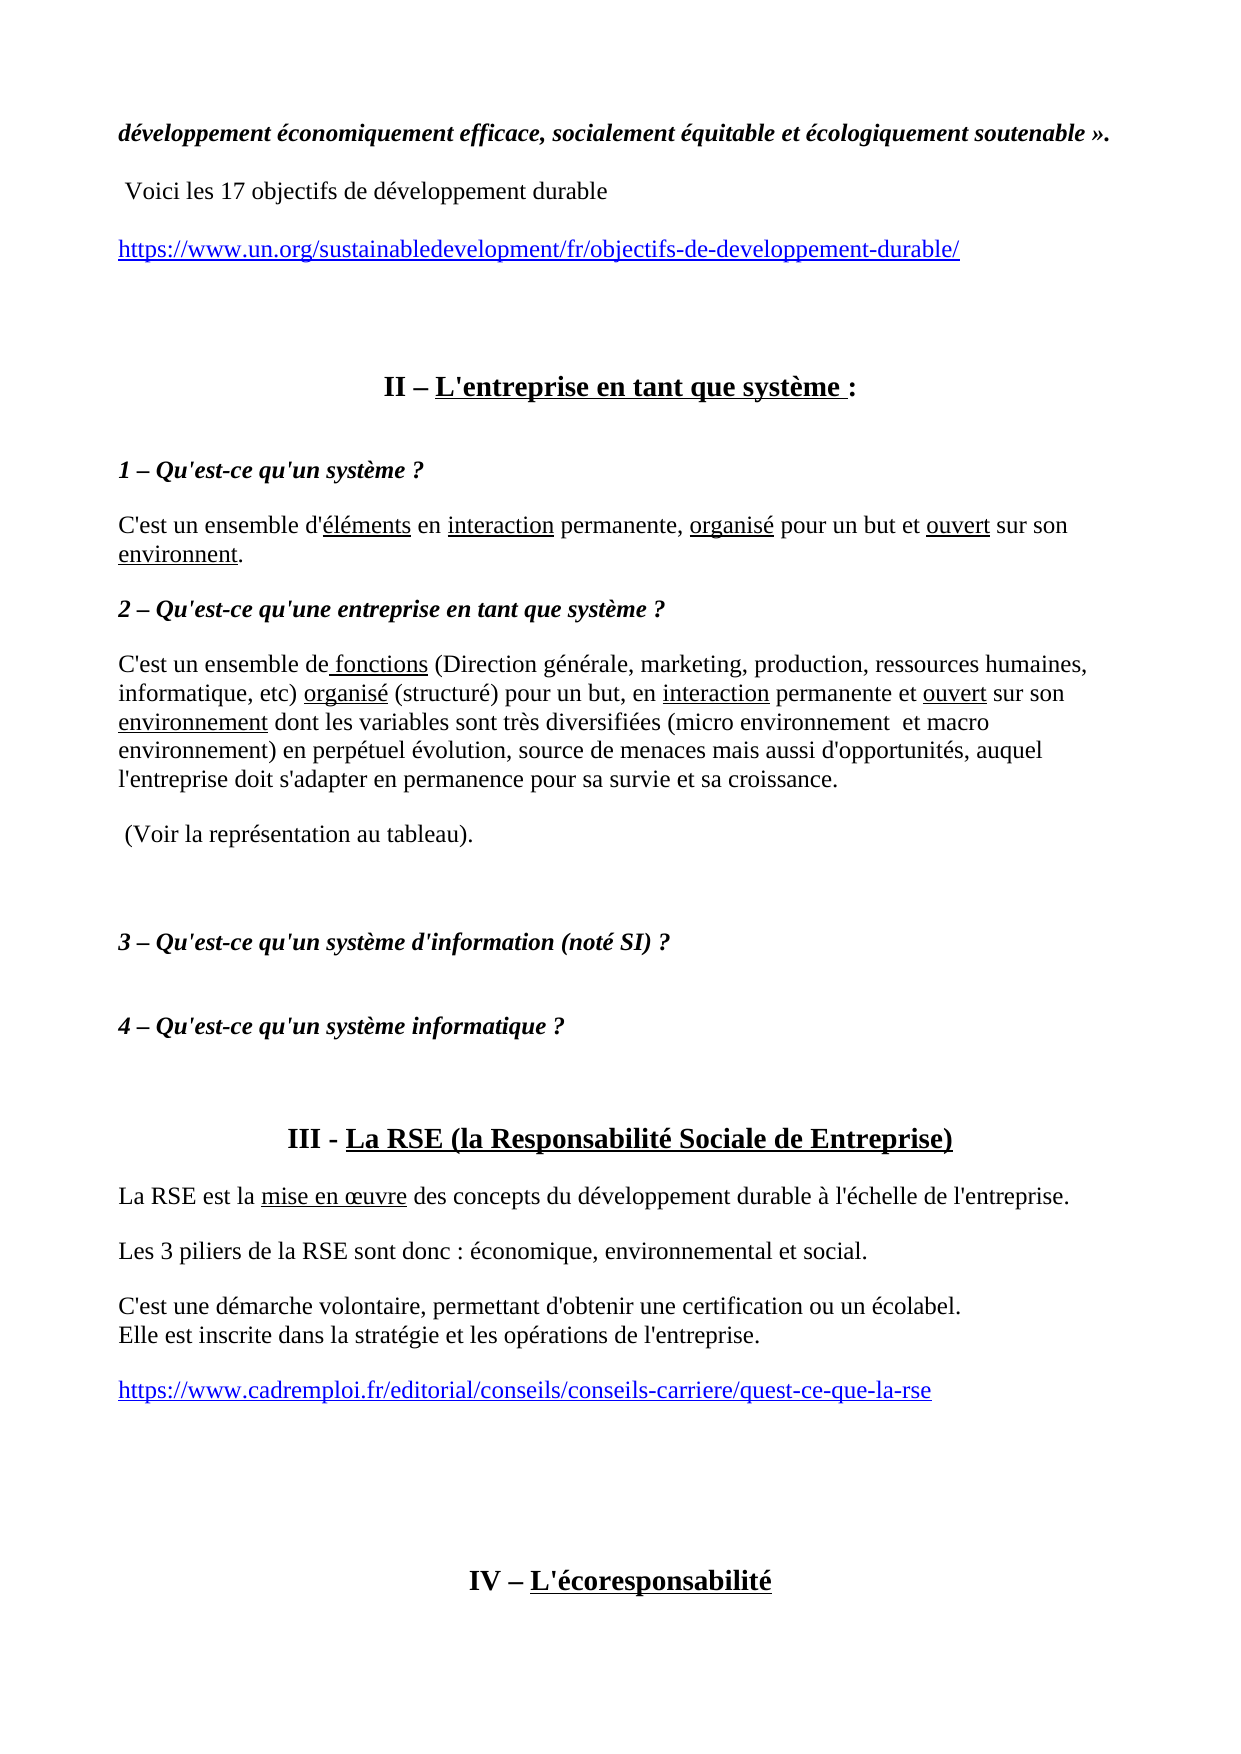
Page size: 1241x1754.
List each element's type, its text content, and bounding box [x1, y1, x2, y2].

text (Voir la représentation au tableau). [118, 819, 1122, 848]
text IV – L'écoresponsabilité [118, 1563, 1122, 1597]
text Voici les 17 objectifs de développement durable [118, 176, 1122, 205]
text 4 – Qu'est-ce qu'un système informatique ? [118, 1011, 1122, 1039]
text III - La RSE (la Responsabilité Sociale de Entreprise) [118, 1121, 1122, 1154]
text La RSE est la mise en œuvre des concepts du développement durable à l'échelle de l'entreprise. [118, 1181, 1122, 1210]
text Elle est inscrite dans la stratégie et les opérations de l'entreprise. [118, 1320, 1122, 1349]
text C'est un ensemble d'éléments en interaction permanente, organisé pour un but et ouvert sur son environnent. [118, 510, 1122, 568]
text 3 – Qu'est-ce qu'un système d'information (noté SI) ? [118, 927, 1122, 956]
text 2 – Qu'est-ce qu'une entreprise en tant que système ? [118, 594, 1122, 623]
text https://www.un.org/sustainabledevelopment/fr/objectifs-de-developpement-durable/ [118, 234, 1122, 263]
text développement économiquement efficace, socialement équitable et écologiquement soutenable ». [118, 118, 1122, 147]
text Les 3 piliers de la RSE sont donc : économique, environnemental et social. [118, 1236, 1122, 1265]
text II – L'entreprise en tant que système : [118, 369, 1122, 402]
text https://www.cadremploi.fr/editorial/conseils/conseils-carriere/quest-ce-que-la-rse [118, 1375, 1122, 1404]
text 1 – Qu'est-ce qu'un système ? [118, 455, 1122, 484]
text C'est une démarche volontaire, permettant d'obtenir une certification ou un écolabel. [118, 1291, 1122, 1320]
text C'est un ensemble de fonctions (Direction générale, marketing, production, ressources humaines, informatique, etc) organisé (structuré) pour un but, en interaction permanente et ouvert sur son environnement dont les variables sont très diversifiées (micro environnement et macro environnement) en perpétuel évolution, source de menaces mais aussi d'opportunités, auquel l'entreprise doit s'adapter en permanence pour sa survie et sa croissance. [118, 649, 1122, 793]
